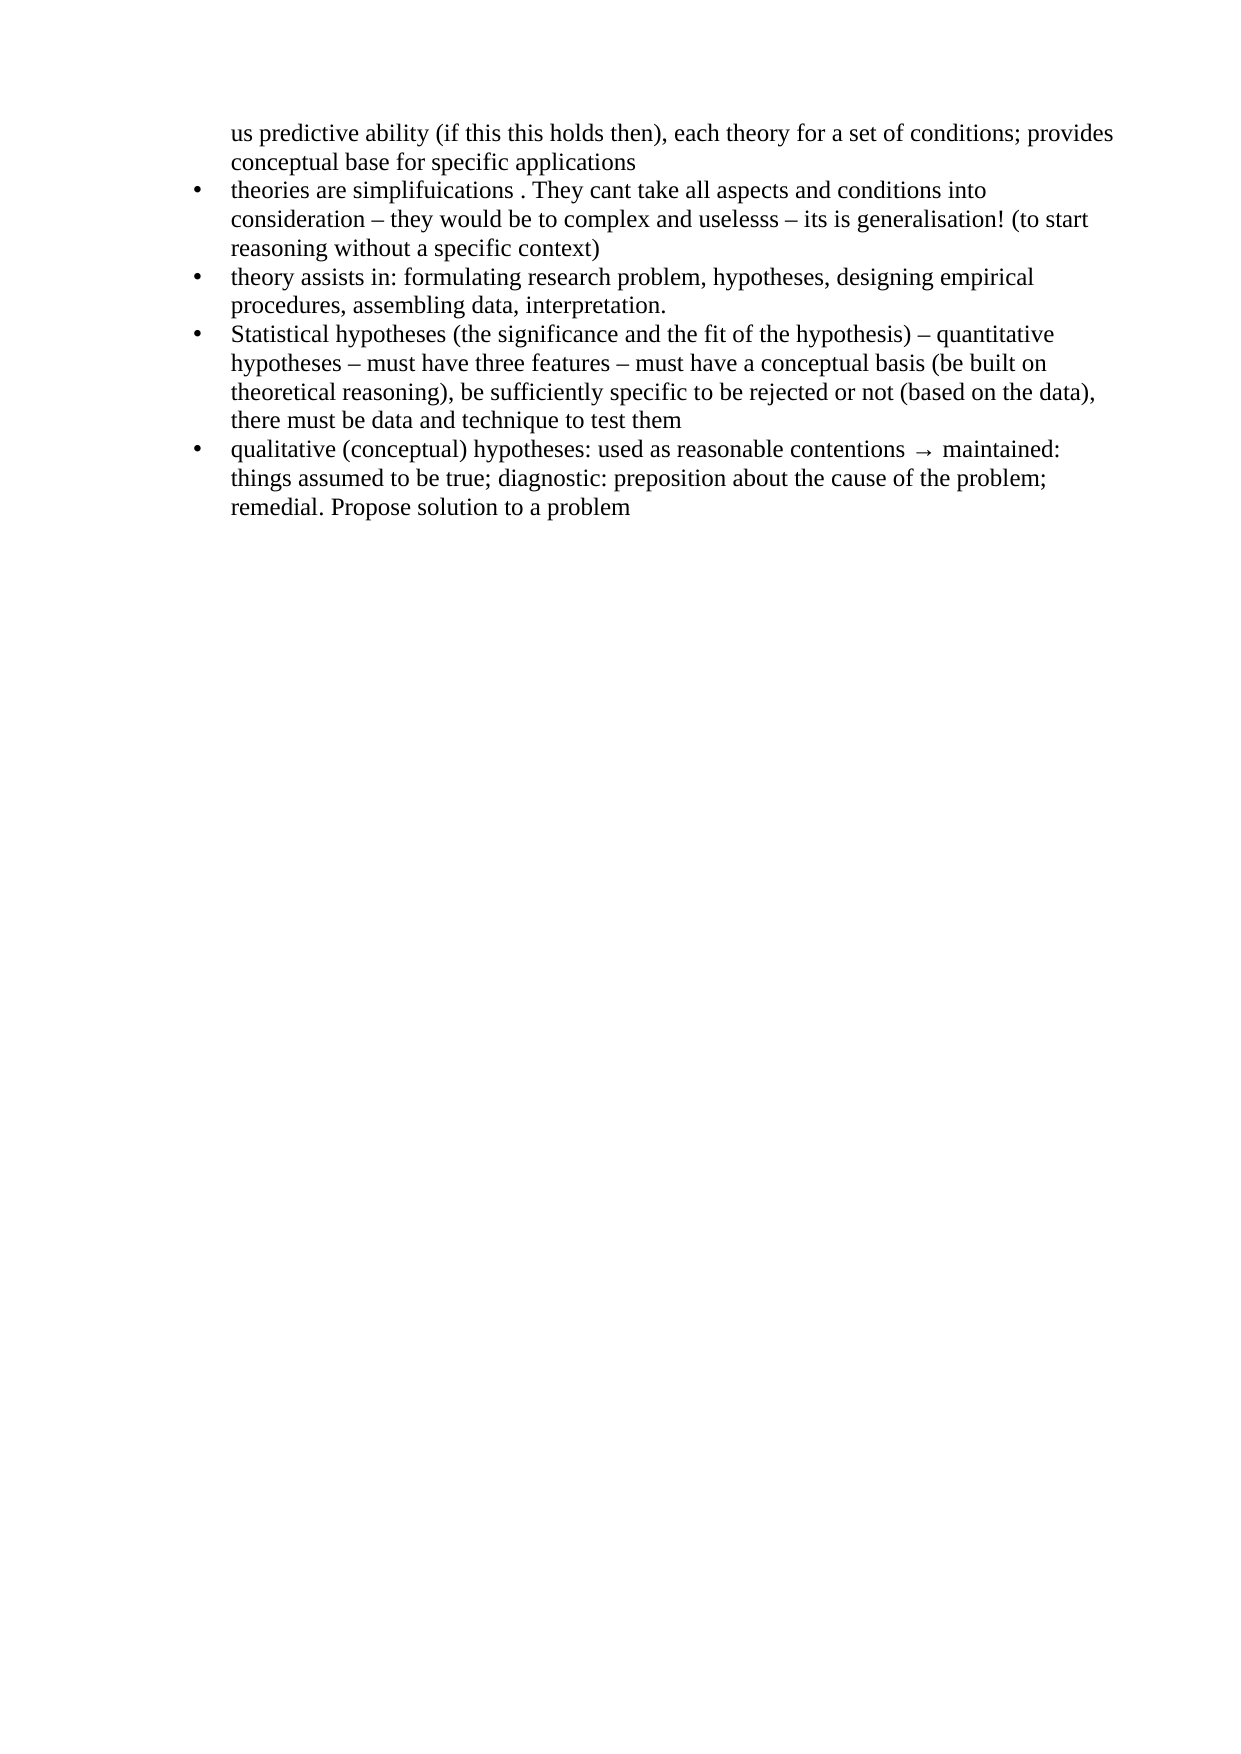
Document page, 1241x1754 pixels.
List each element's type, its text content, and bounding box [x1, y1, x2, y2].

list Statistical hypotheses (the significance and the fit of the hypothesis) – quantitative hypotheses – must have three features – must have a conceptual basis (be built on theoretical reasoning), be sufficiently specific to be rejected or not (based on the data), there must be data and technique to test them [193, 319, 1122, 434]
list us predictive ability (if this this holds then), each theory for a set of conditions; provides conceptual base for specific applications [193, 118, 1122, 176]
list qualitative (conceptual) hypotheses: used as reasonable contentions → maintained: things assumed to be true; diagnostic: preposition about the cause of the problem; remedial. Propose solution to a problem [193, 434, 1122, 521]
list theory assists in: formulating research problem, hypotheses, designing empirical procedures, assembling data, interpretation. [193, 262, 1122, 319]
list theories are simplifuications . They cant take all aspects and conditions into consideration – they would be to complex and uselesss – its is generalisation! (to start reasoning without a specific context) [193, 176, 1122, 262]
